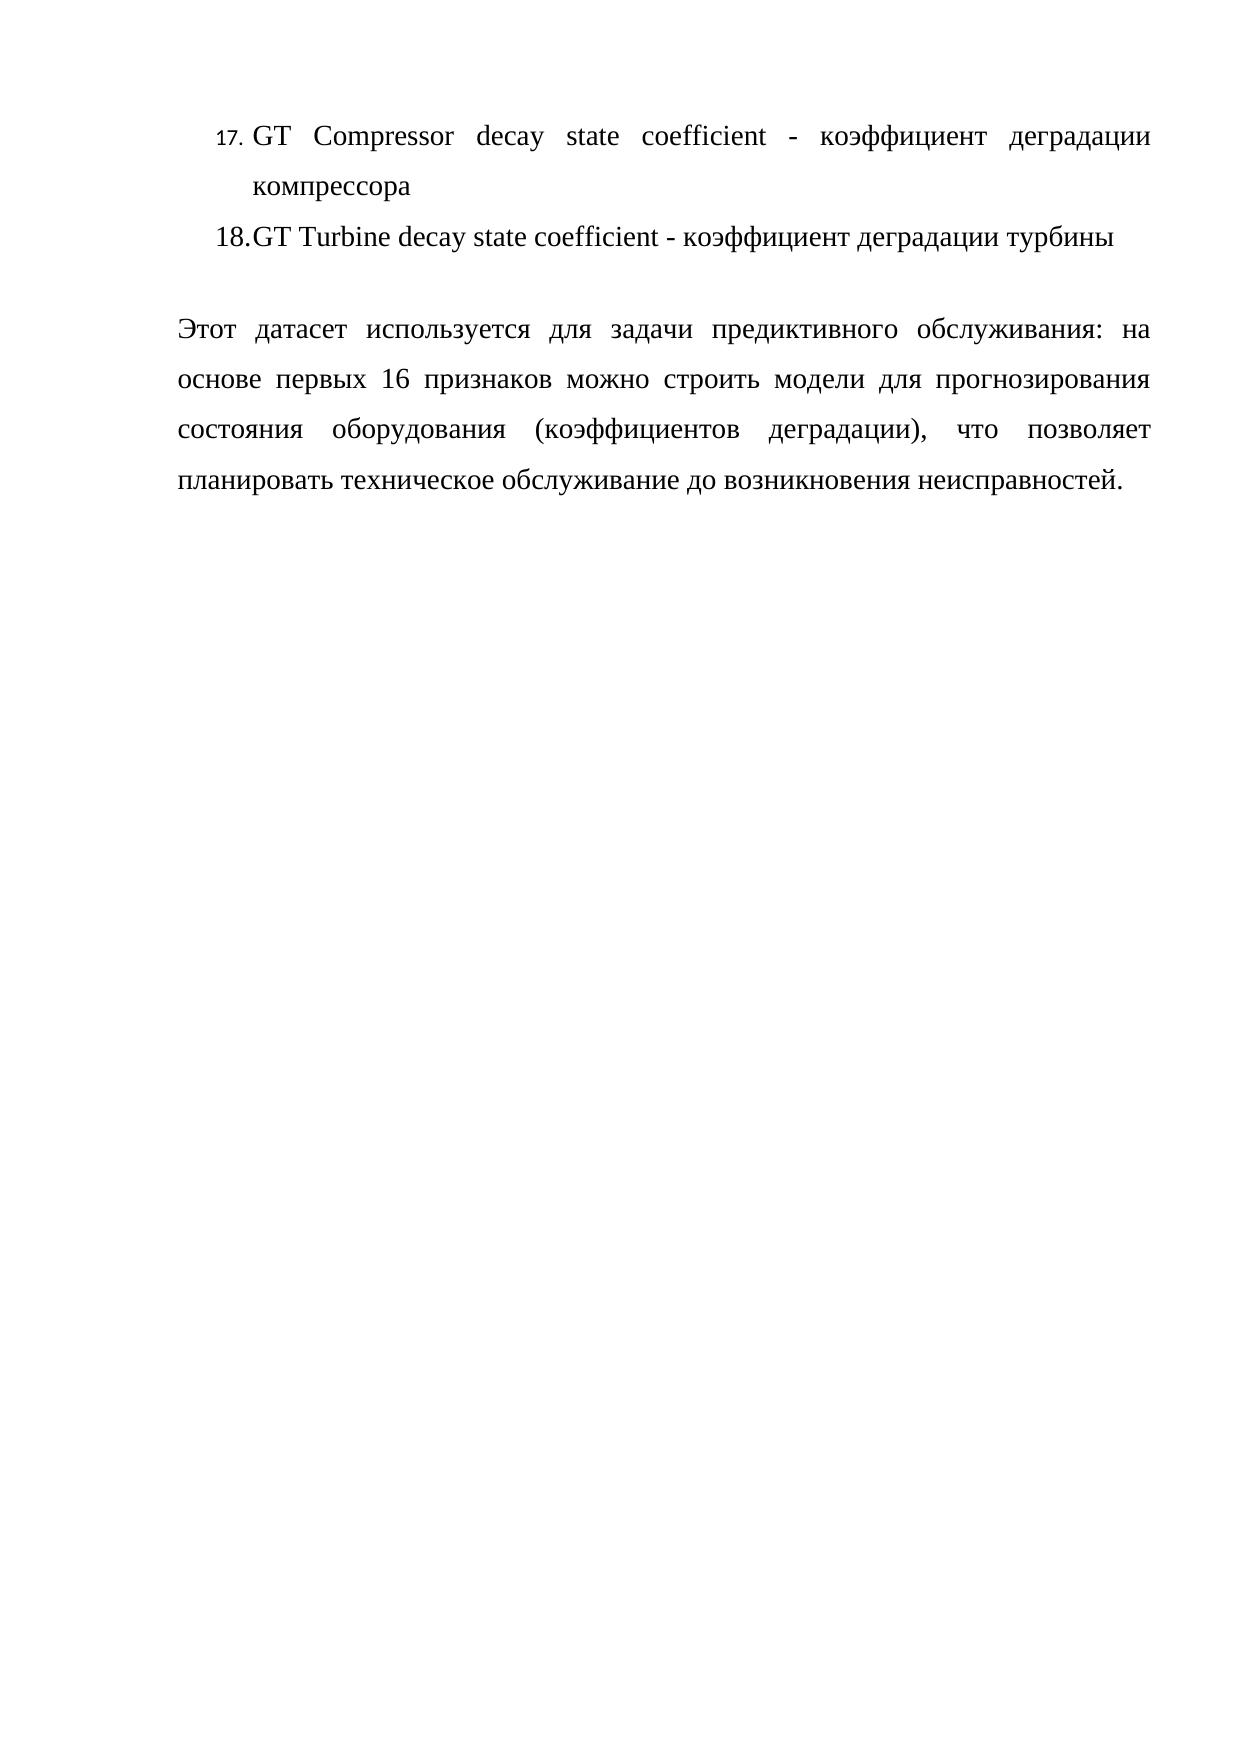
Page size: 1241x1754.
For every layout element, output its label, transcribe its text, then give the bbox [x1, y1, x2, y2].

list GT Turbine decay state coefficient - коэффициент деградации турбины [215, 219, 1152, 252]
list GT Compressor decay state coefficient - коэффициент деградации компрессора [215, 118, 1152, 202]
text Этот датасет используется для задачи предиктивного обслуживания: на основе первых 16 признаков можно строить модели для прогнозирования состояния оборудования (коэффициентов деградации), что позволяет планировать техническое обслуживание до возникновения неисправностей. [177, 311, 1152, 496]
